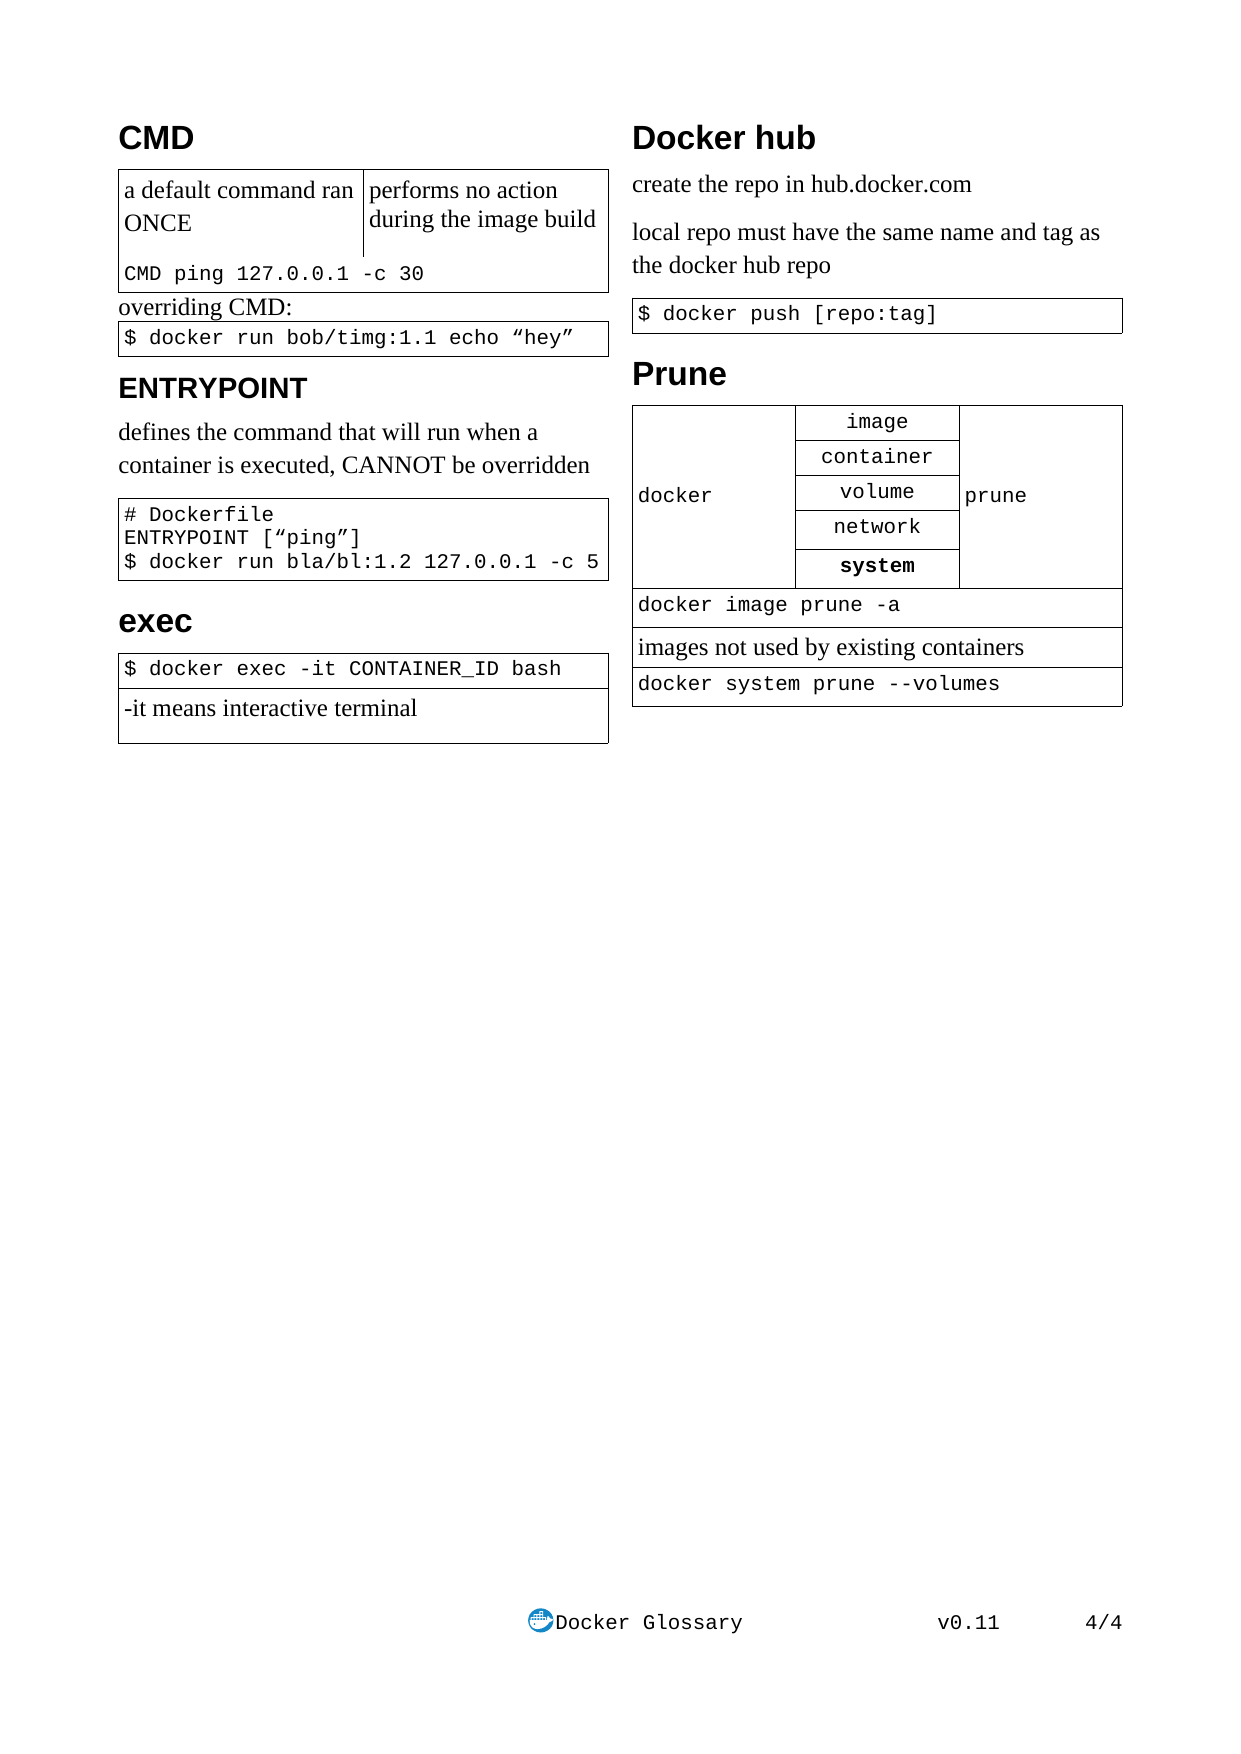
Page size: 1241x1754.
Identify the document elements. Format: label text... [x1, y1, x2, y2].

table_header docker [633, 406, 795, 588]
table_header # Dockerfile ENTRYPOINT [“ping”] $ docker run bla/bl:1.2 127.0.0.1 -c 5 [119, 499, 608, 580]
text overriding CMD: [118, 293, 608, 321]
subtitle exec [118, 601, 608, 640]
table_header $ docker run bob/timg:1.1 echo “hey” [119, 322, 608, 356]
table_header $ docker push [repo:tag] [633, 299, 1122, 333]
table_header a default command ran ONCE [119, 170, 363, 257]
table_header prune [960, 406, 1122, 588]
subtitle CMD [118, 118, 608, 157]
table_cell CMD ping 127.0.0.1 -c 30 [119, 257, 608, 292]
table_header performs no action during the image build [364, 170, 608, 257]
text local repo must have the same name and tag as the docker hub repo [632, 217, 1122, 279]
text defines the command that will run when a container is executed, CANNOT be overridden [118, 417, 608, 479]
table_cell volume [796, 476, 959, 510]
table_cell images not used by existing containers [633, 628, 1122, 667]
subtitle Prune [632, 354, 1122, 392]
table_cell docker image prune -a [633, 589, 1122, 627]
table_cell container [796, 441, 959, 475]
table_header $ docker exec -it CONTAINER_ID bash [119, 654, 608, 688]
table_header image [796, 406, 959, 440]
text create the repo in hub.docker.com [632, 169, 1122, 198]
table_cell docker system prune --volumes [633, 668, 1122, 706]
table_cell -it means interactive terminal [119, 689, 608, 743]
subtitle Docker hub [632, 118, 1122, 157]
subtitle ENTRYPOINT [118, 371, 608, 405]
table_cell system [796, 550, 959, 588]
table_cell network [796, 511, 959, 549]
